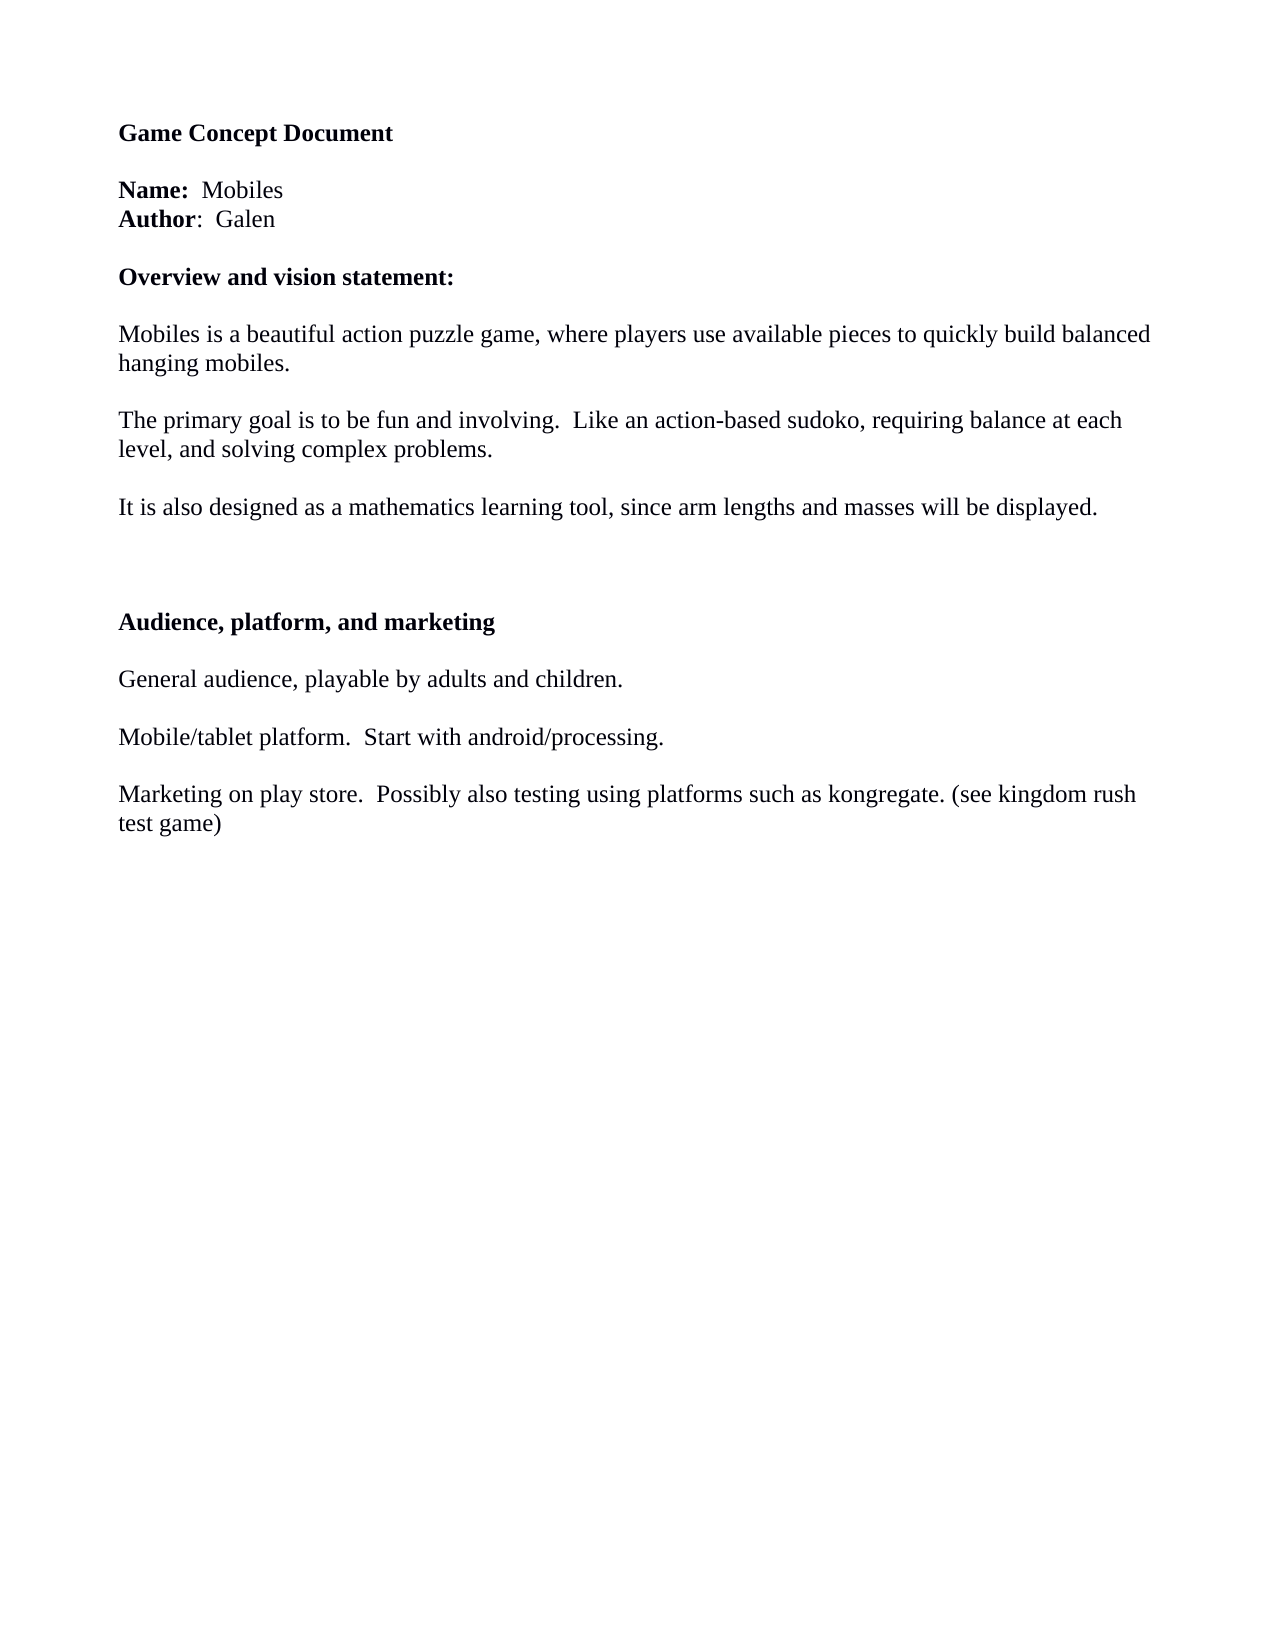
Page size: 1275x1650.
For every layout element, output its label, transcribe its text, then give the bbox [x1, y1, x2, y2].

text Game Concept Document [118, 118, 1157, 147]
text Marketing on play store. Possibly also testing using platforms such as kongregate. (see kingdom rush test game) [118, 779, 1157, 837]
text General audience, playable by adults and children. [118, 664, 1157, 693]
text It is also designed as a mathematics learning tool, since arm lengths and masses will be displayed. [118, 492, 1157, 521]
text Audience, platform, and marketing [118, 607, 1157, 636]
text Overview and vision statement: [118, 262, 1157, 291]
text Mobiles is a beautiful action puzzle game, where players use available pieces to quickly build balanced hanging mobiles. [118, 319, 1157, 377]
text Author: Galen [118, 204, 1157, 233]
text Mobile/tablet platform. Start with android/processing. [118, 722, 1157, 751]
text Name: Mobiles [118, 176, 1157, 204]
text The primary goal is to be fun and involving. Like an action-based sudoko, requiring balance at each level, and solving complex problems. [118, 406, 1157, 463]
